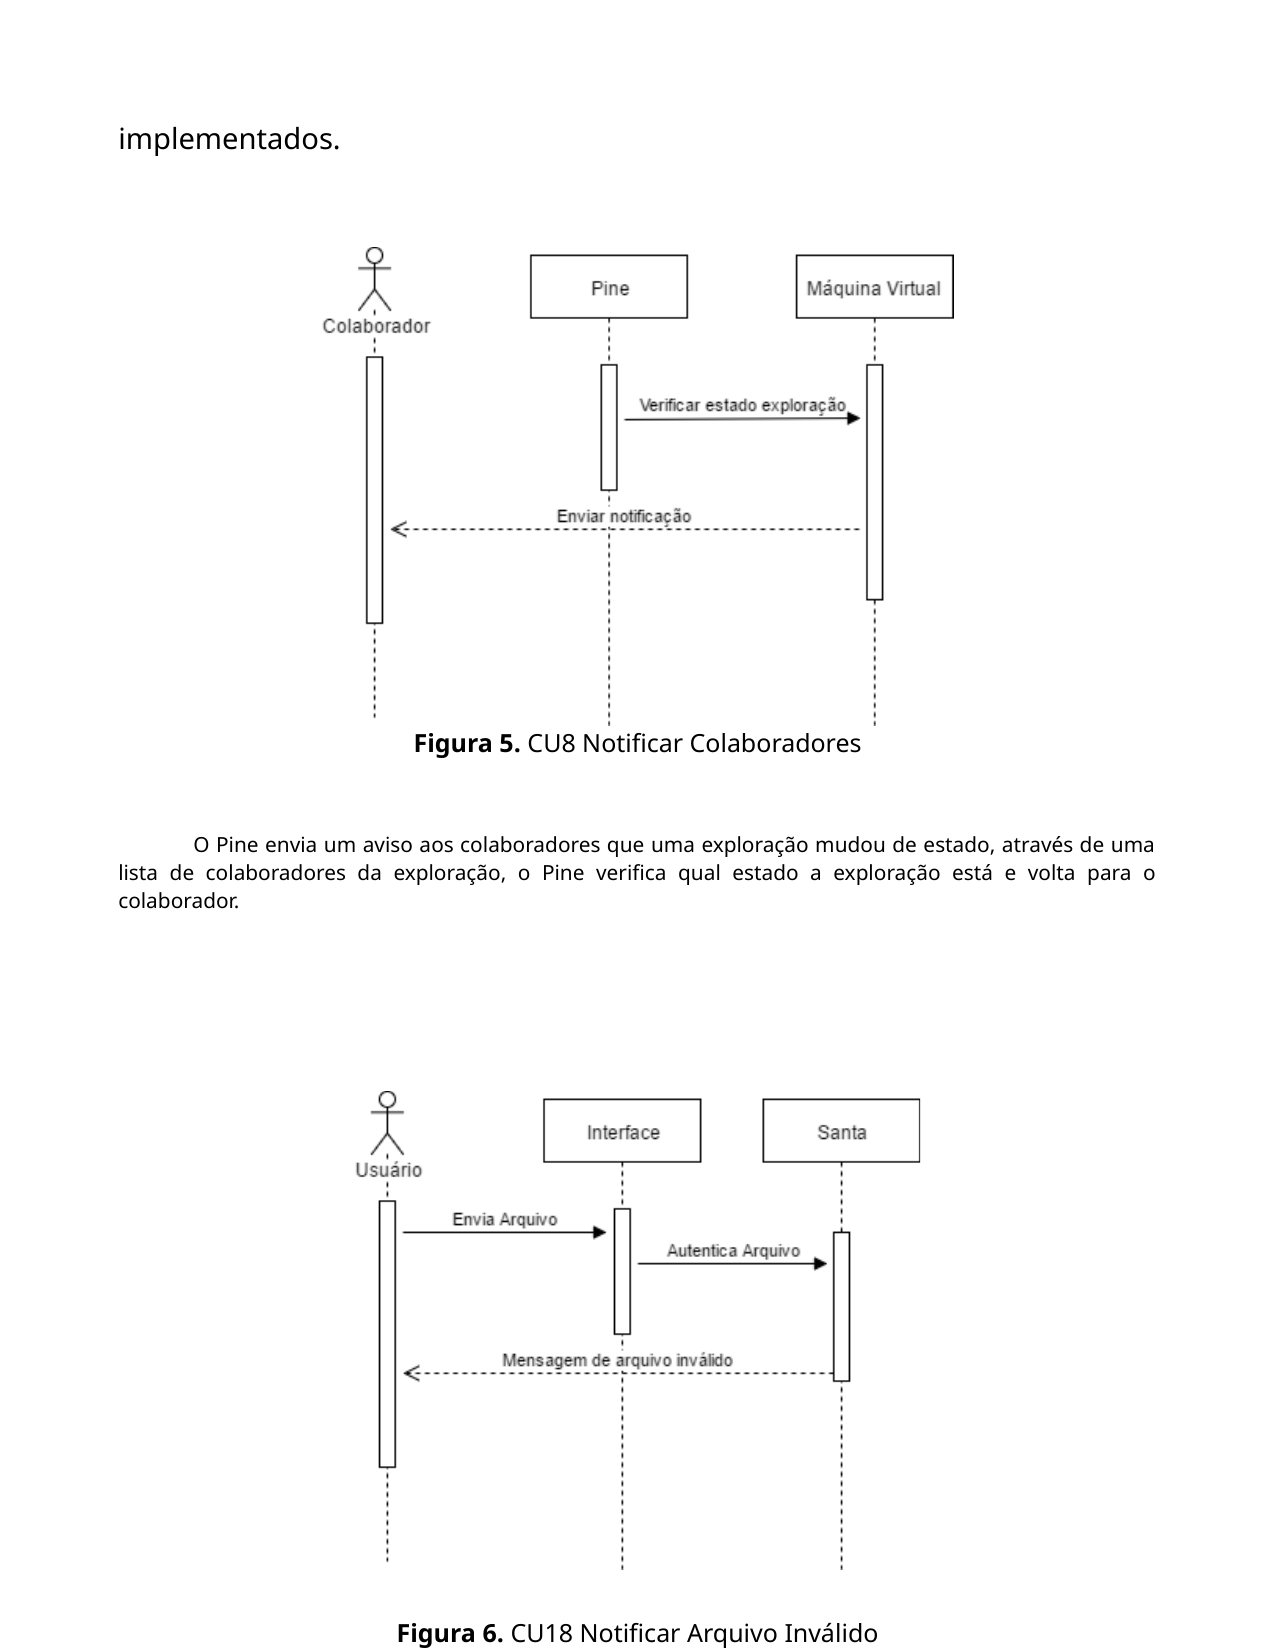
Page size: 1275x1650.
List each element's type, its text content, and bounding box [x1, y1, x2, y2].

text Figura 6. CU18 Notificar Arquivo Inválido [355, 1616, 920, 1650]
text O Pine envia um aviso aos colaboradores que uma exploração mudou de estado, através de uma lista de colaboradores da exploração, o Pine verifica qual estado a exploração está e volta para o colaborador. [118, 830, 1157, 915]
text Figura 5. CU8 Notificar Colaboradores [321, 726, 954, 760]
text implementados. [118, 118, 1157, 158]
